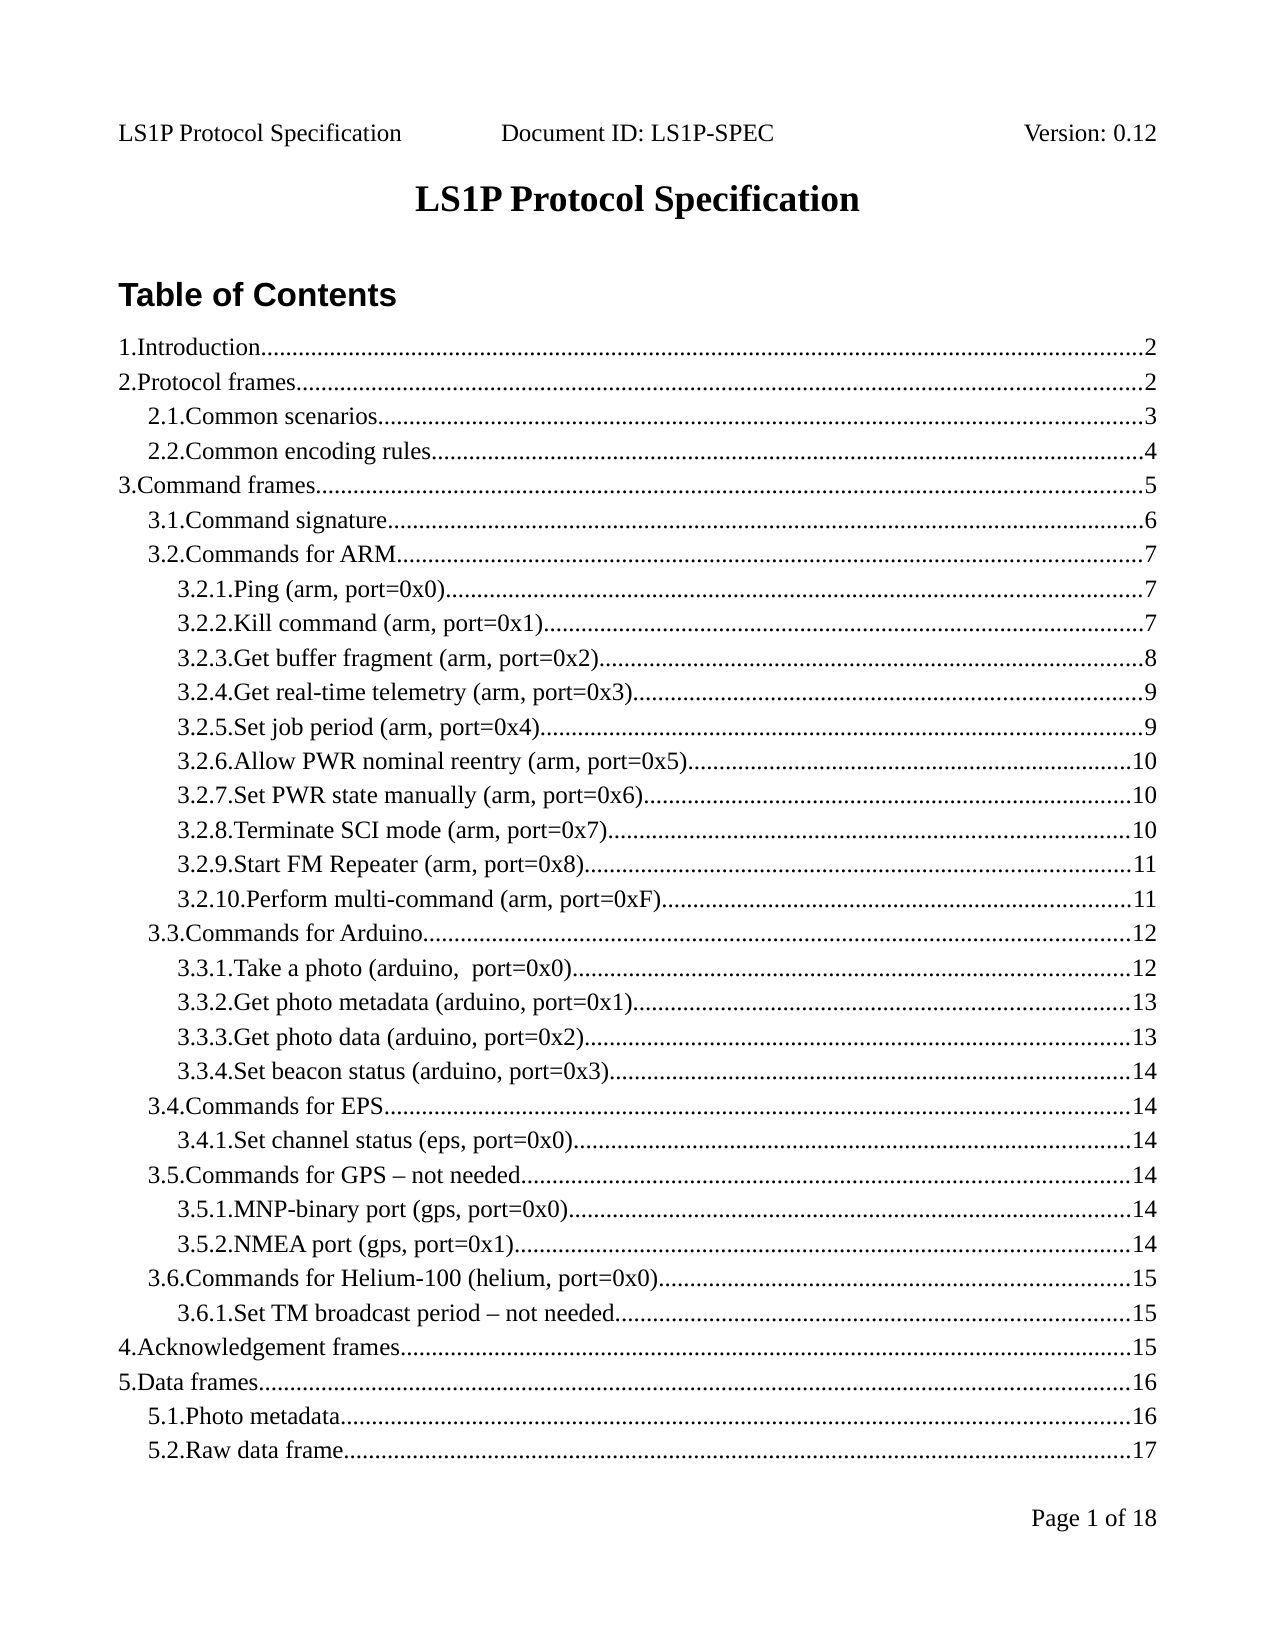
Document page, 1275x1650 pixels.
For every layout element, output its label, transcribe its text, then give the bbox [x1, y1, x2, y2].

text 3.3.3.Get photo data (arduino, port=0x2) 13 [177, 1022, 1157, 1051]
text 3.2.Commands for ARM 7 [148, 539, 1157, 568]
text 3.5.1.MNP-binary port (gps, port=0x0) 14 [177, 1194, 1157, 1223]
text 3.2.5.Set job period (arm, port=0x4) 9 [177, 712, 1157, 740]
text 3.2.7.Set PWR state manually (arm, port=0x6) 10 [177, 781, 1157, 809]
text 3.5.Commands for GPS – not needed 14 [148, 1160, 1157, 1188]
text 5.Data frames 16 [118, 1367, 1157, 1395]
title LS1P Protocol Specification [118, 176, 1157, 219]
text 3.1.Command signature 6 [148, 505, 1157, 533]
text 3.5.2.NMEA port (gps, port=0x1) 14 [177, 1229, 1157, 1257]
text 4.Acknowledgement frames 15 [118, 1332, 1157, 1361]
text 3.2.1.Ping (arm, port=0x0) 7 [177, 574, 1157, 602]
text 3.4.1.Set channel status (eps, port=0x0) 14 [177, 1125, 1157, 1154]
text 5.2.Raw data frame 17 [148, 1436, 1157, 1464]
text 3.2.4.Get real-time telemetry (arm, port=0x3) 9 [177, 677, 1157, 706]
text 3.2.8.Terminate SCI mode (arm, port=0x7) 10 [177, 815, 1157, 844]
text 2.1.Common scenarios 3 [148, 401, 1157, 430]
text 2.Protocol frames 2 [118, 367, 1157, 396]
text 3.3.4.Set beacon status (arduino, port=0x3) 14 [177, 1056, 1157, 1085]
text 3.3.1.Take a photo (arduino, port=0x0) 12 [177, 953, 1157, 982]
text 3.6.1.Set TM broadcast period – not needed. 15 [177, 1298, 1157, 1326]
text 3.4.Commands for EPS 14 [148, 1091, 1157, 1119]
text 3.3.2.Get photo metadata (arduino, port=0x1) 13 [177, 987, 1157, 1016]
text 2.2.Common encoding rules 4 [148, 436, 1157, 464]
text 3.6.Commands for Helium-100 (helium, port=0x0) 15 [148, 1263, 1157, 1292]
text 3.2.2.Kill command (arm, port=0x1) 7 [177, 608, 1157, 637]
text 3.2.10.Perform multi-command (arm, port=0xF) 11 [177, 884, 1157, 913]
text 3.2.3.Get buffer fragment (arm, port=0x2) 8 [177, 643, 1157, 671]
text 3.2.9.Start FM Repeater (arm, port=0x8) 11 [177, 849, 1157, 878]
subtitle Table of Contents [118, 275, 1157, 313]
text 1.Introduction 2 [118, 332, 1157, 361]
text 5.1.Photo metadata 16 [148, 1401, 1157, 1430]
text 3.2.6.Allow PWR nominal reentry (arm, port=0x5) 10 [177, 746, 1157, 775]
text 3.Command frames 5 [118, 470, 1157, 499]
text 3.3.Commands for Arduino 12 [148, 918, 1157, 947]
